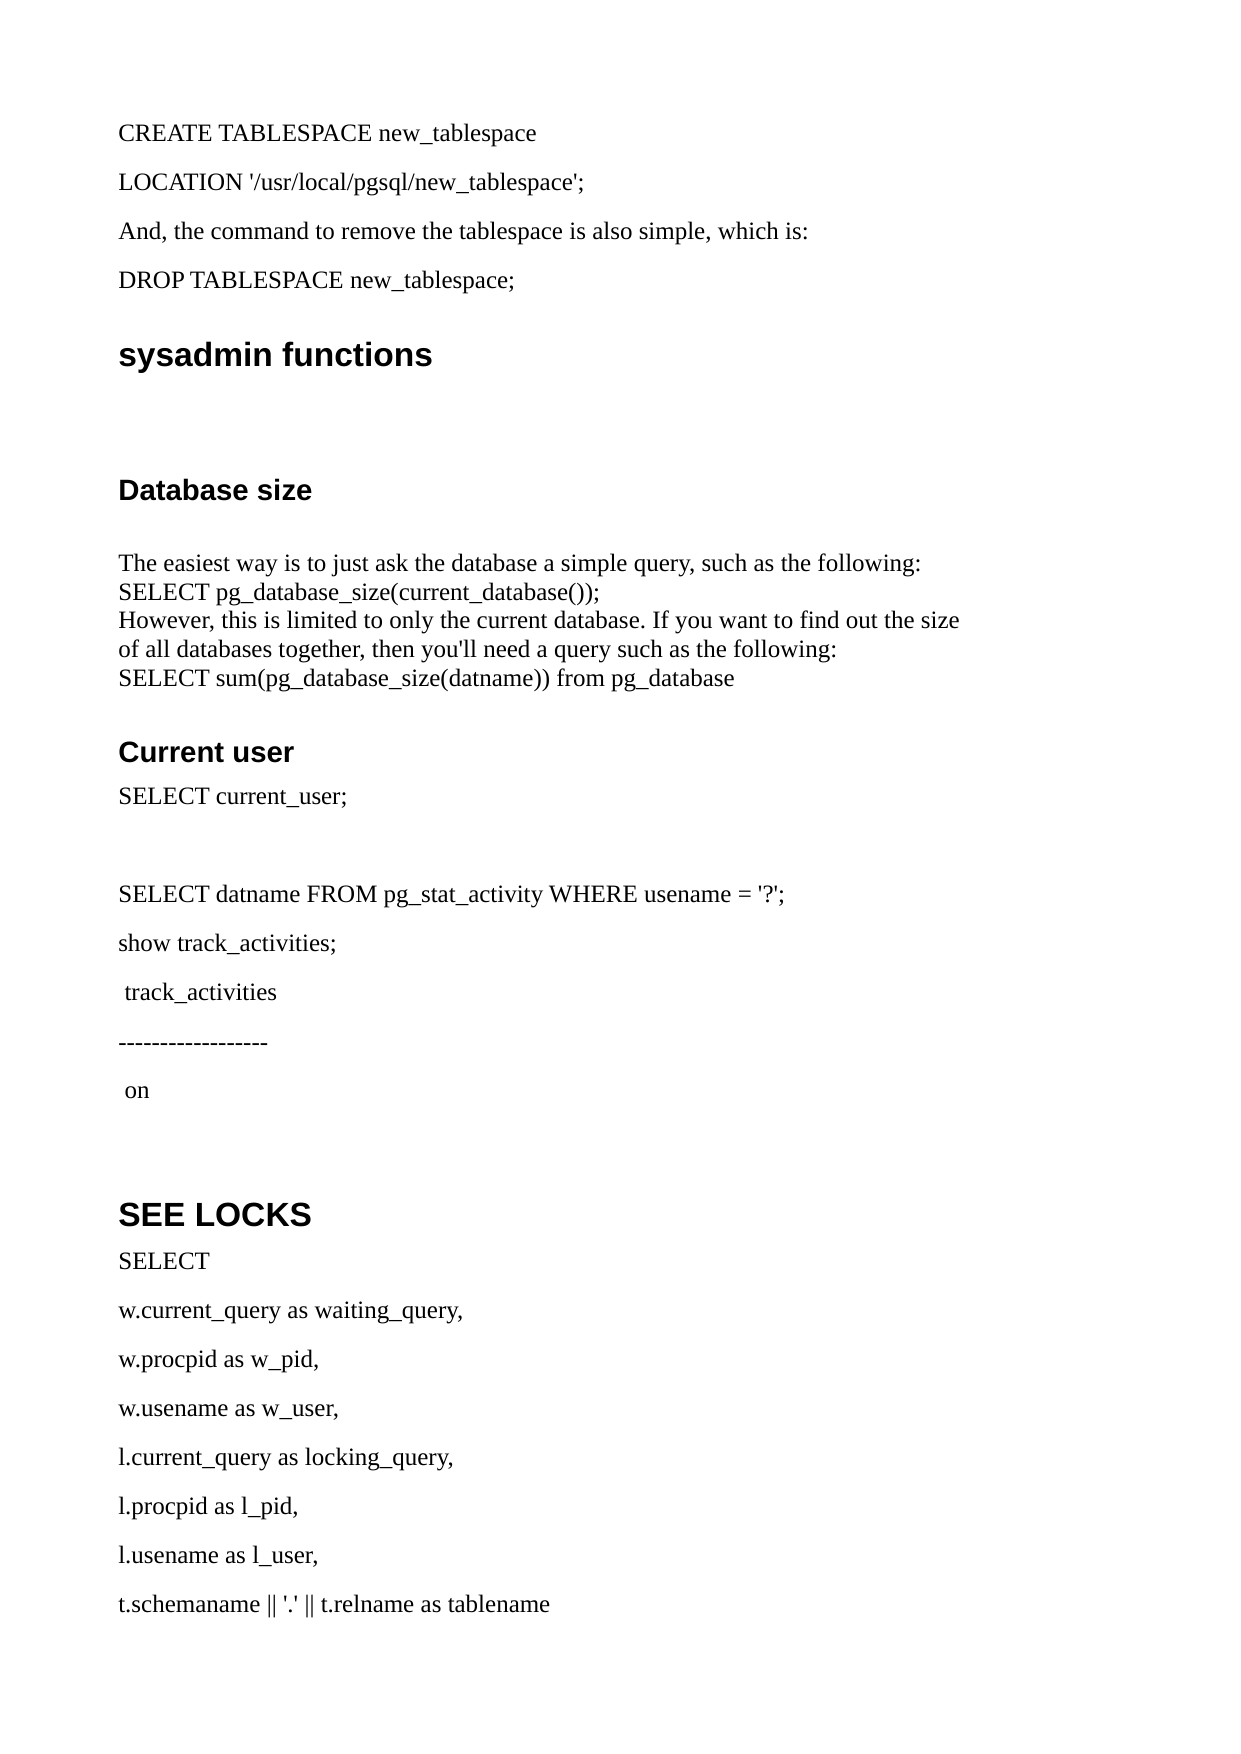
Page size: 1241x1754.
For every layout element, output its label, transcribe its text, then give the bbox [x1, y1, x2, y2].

text SELECT pg_database_size(current_database()); [118, 577, 1122, 605]
text l.usename as l_user, [118, 1540, 1122, 1569]
text w.usename as w_user, [118, 1393, 1122, 1422]
text And, the command to remove the tablespace is also simple, which is: [118, 216, 1122, 245]
text SELECT datname FROM pg_stat_activity WHERE usename = '?'; [118, 879, 1122, 908]
text l.procpid as l_pid, [118, 1491, 1122, 1520]
text SELECT sum(pg_database_size(datname)) from pg_database [118, 663, 1122, 692]
subtitle sysadmin functions [118, 335, 1122, 374]
text SELECT [118, 1246, 1122, 1274]
text However, this is limited to only the current database. If you want to find out the size [118, 605, 1122, 634]
text w.procpid as w_pid, [118, 1344, 1122, 1373]
text track_activities [118, 977, 1122, 1006]
text SELECT current_user; [118, 781, 1122, 810]
text on [118, 1076, 1122, 1104]
subtitle Current user [118, 735, 1122, 769]
text of all databases together, then you'll need a query such as the following: [118, 634, 1122, 663]
text t.schemaname || '.' || t.relname as tablename [118, 1589, 1122, 1618]
text l.current_query as locking_query, [118, 1442, 1122, 1471]
subtitle SEE LOCKS [118, 1194, 1122, 1233]
text DROP TABLESPACE new_tablespace; [118, 265, 1122, 294]
text LOCATION '/usr/local/pgsql/new_tablespace'; [118, 167, 1122, 196]
text CREATE TABLESPACE new_tablespace [118, 118, 1122, 147]
subtitle Database size [118, 473, 1122, 507]
text show track_activities; [118, 928, 1122, 957]
text w.current_query as waiting_query, [118, 1295, 1122, 1323]
text The easiest way is to just ask the database a simple query, such as the following: [118, 548, 1122, 577]
text ------------------ [118, 1027, 1122, 1055]
